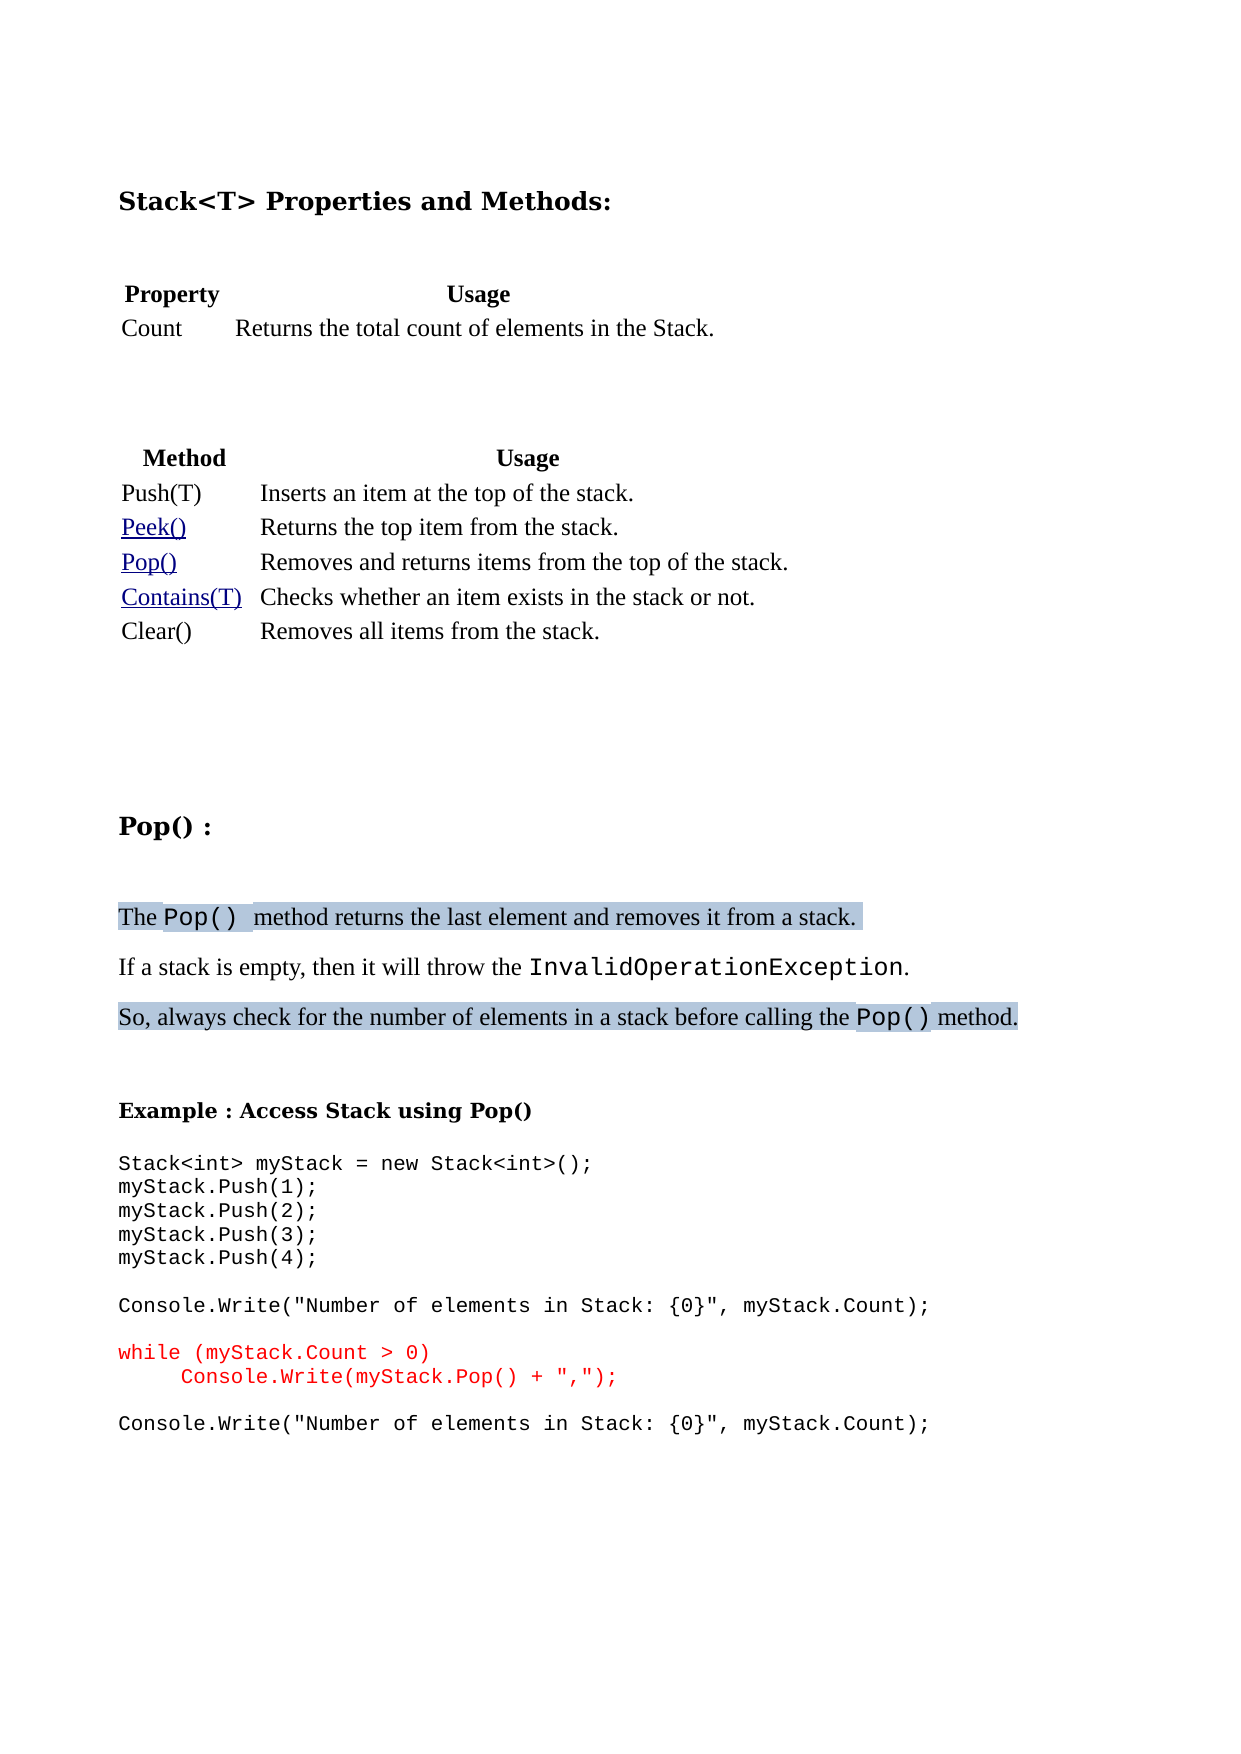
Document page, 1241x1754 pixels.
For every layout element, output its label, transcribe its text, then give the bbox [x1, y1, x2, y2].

table_cell Inserts an item at the top of the stack. [257, 475, 805, 509]
text So, always check for the number of elements in a stack before calling the Pop() method. [118, 1002, 1122, 1032]
table_cell Peek() [118, 510, 257, 544]
text while (myStack.Count > 0) [118, 1342, 1122, 1366]
text Console.Write("Number of elements in Stack: {0}", myStack.Count); [118, 1295, 1122, 1318]
table_cell Checks whether an item exists in the stack or not. [257, 579, 805, 613]
text myStack.Push(2); [118, 1200, 1122, 1224]
table_cell Returns the total count of elements in the Stack. [232, 311, 731, 345]
table_cell Clear() [118, 613, 257, 648]
text If a stack is empty, then it will throw the InvalidOperationException. [118, 952, 1122, 982]
text myStack.Push(4); [118, 1247, 1122, 1271]
table_header Property [118, 276, 232, 311]
text Console.Write("Number of elements in Stack: {0}", myStack.Count); [118, 1413, 1122, 1437]
table_header Usage [257, 440, 805, 475]
subtitle Stack<T> Properties and Methods: [118, 187, 1122, 216]
table_cell Push(T) [118, 475, 257, 509]
table_header Usage [232, 276, 731, 311]
table_cell Removes all items from the stack. [257, 613, 805, 648]
text myStack.Push(3); [118, 1224, 1122, 1247]
text myStack.Push(1); [118, 1176, 1122, 1200]
subtitle Pop() : [118, 812, 1122, 841]
table_cell Count [118, 311, 232, 345]
table_cell Pop() [118, 544, 257, 579]
text The Pop() method returns the last element and removes it from a stack. [118, 902, 1122, 932]
table_header Method [118, 440, 257, 475]
text Stack<int> myStack = new Stack<int>(); [118, 1153, 1122, 1176]
table_cell Contains(T) [118, 579, 257, 613]
table_cell Returns the top item from the stack. [257, 510, 805, 544]
text Console.Write(myStack.Pop() + ","); [118, 1366, 1122, 1389]
text Example : Access Stack using Pop() [118, 1099, 1122, 1124]
table_cell Removes and returns items from the top of the stack. [257, 544, 805, 579]
